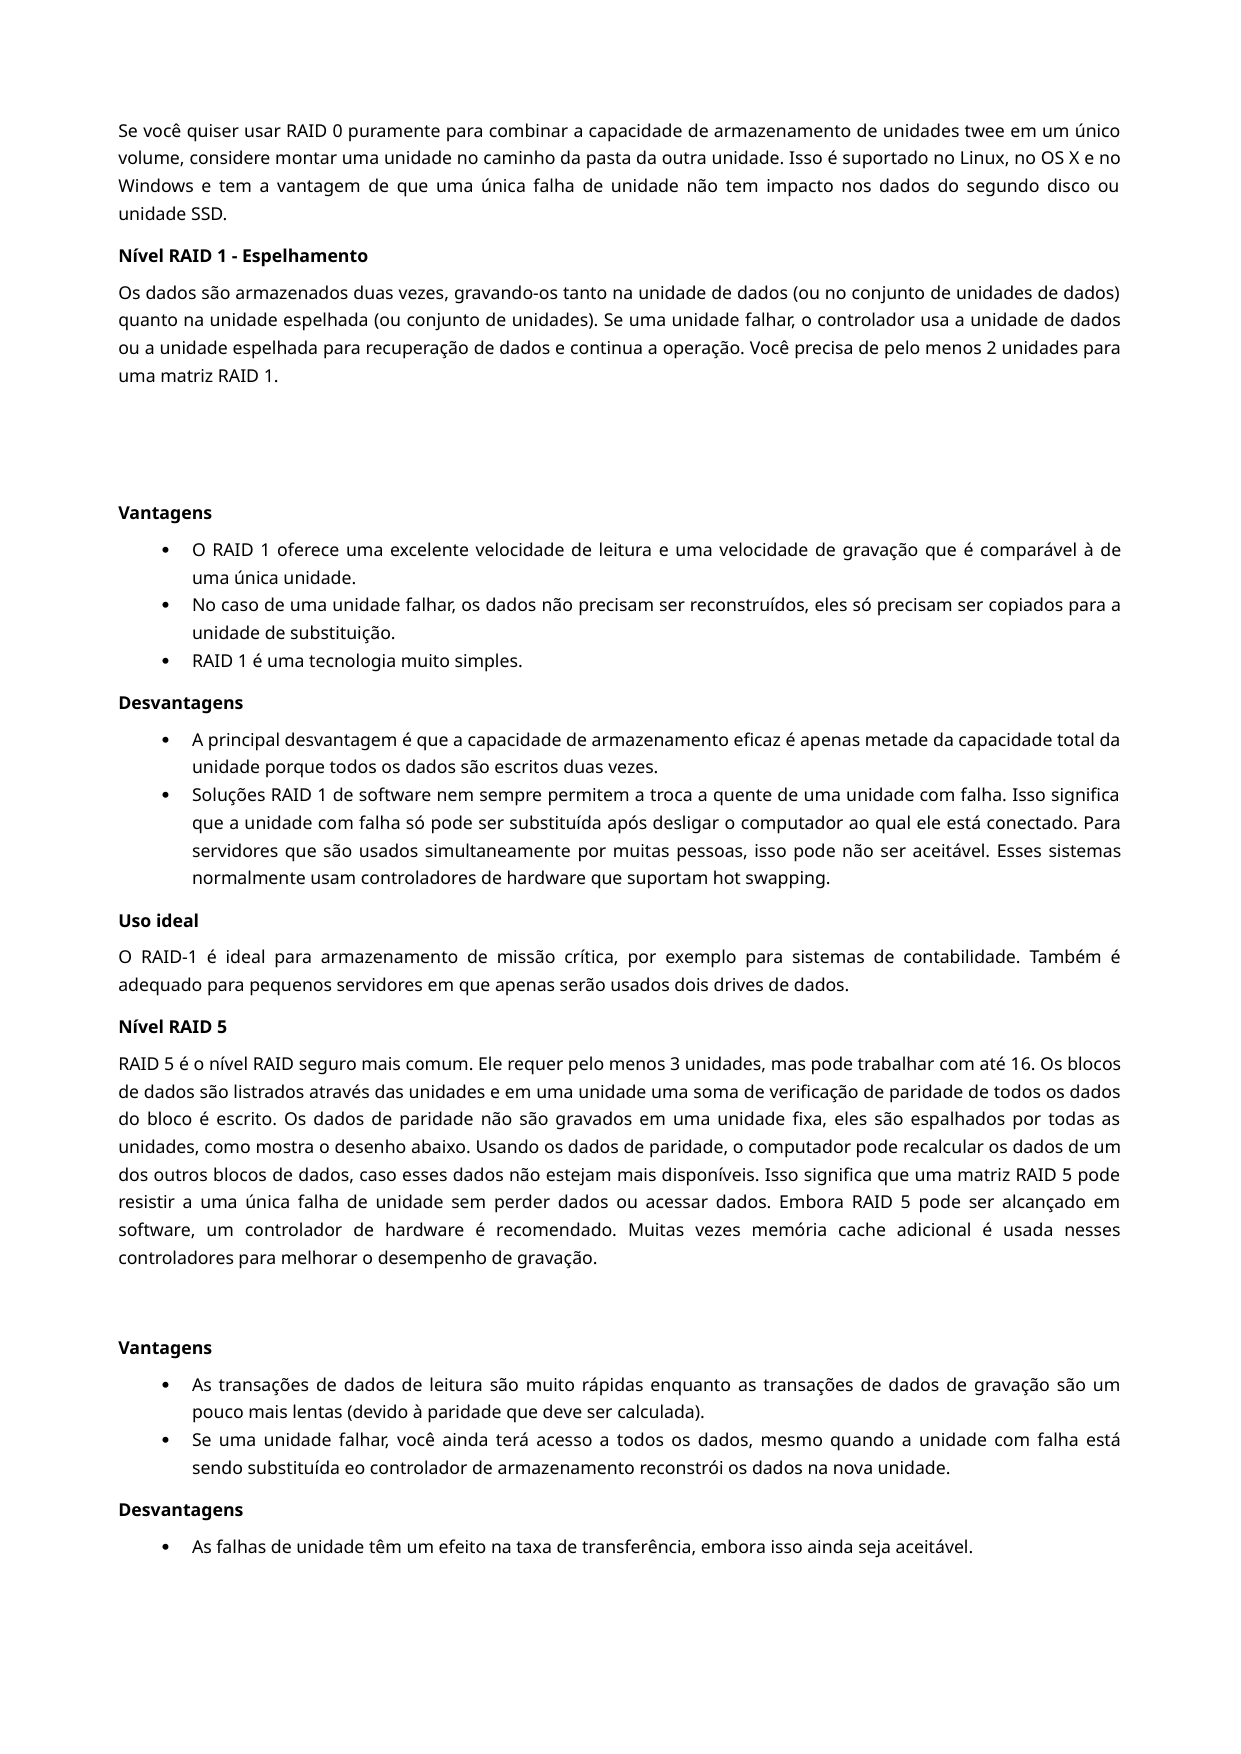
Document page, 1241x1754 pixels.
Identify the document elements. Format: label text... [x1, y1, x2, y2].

list RAID 1 é uma tecnologia muito simples. [162, 648, 1122, 672]
list No caso de uma unidade falhar, os dados não precisam ser reconstruídos, eles só precisam ser copiados para a unidade de substituição. [162, 593, 1122, 645]
list O RAID 1 oferece uma excelente velocidade de leitura e uma velocidade de gravação que é comparável à de uma única unidade. [162, 537, 1122, 589]
text RAID 5 é o nível RAID seguro mais comum. Ele requer pelo menos 3 unidades, mas pode trabalhar com até 16. Os blocos de dados são listrados através das unidades e em uma unidade uma soma de verificação de paridade de todos os dados do bloco é escrito. Os dados de paridade não são gravados em uma unidade fixa, eles são espalhados por todas as unidades, como mostra o desenho abaixo. Usando os dados de paridade, o computador pode recalcular os dados de um dos outros blocos de dados, caso esses dados não estejam mais disponíveis. Isso significa que uma matriz RAID 5 pode resistir a uma única falha de unidade sem perder dados ou acessar dados. Embora RAID 5 pode ser alcançado em software, um controlador de hardware é recomendado. Muitas vezes memória cache adicional é usada nesses controladores para melhorar o desempenho de gravação. [118, 1051, 1122, 1269]
list As transações de dados de leitura são muito rápidas enquanto as transações de dados de gravação são um pouco mais lentas (devido à paridade que deve ser calculada). [162, 1372, 1122, 1424]
list As falhas de unidade têm um efeito na taxa de transferência, embora isso ainda seja aceitável. [162, 1534, 1122, 1558]
subtitle Desvantagens [118, 1497, 1122, 1522]
text Se você quiser usar RAID 0 puramente para combinar a capacidade de armazenamento de unidades twee em um único volume, considere montar uma unidade no caminho da pasta da outra unidade. Isso é suportado no Linux, no OS X e no Windows e tem a vantagem de que uma única falha de unidade não tem impacto nos dados do segundo disco ou unidade SSD. [118, 118, 1122, 225]
subtitle Nível RAID 5 [118, 1015, 1122, 1039]
subtitle Desvantagens [118, 691, 1122, 715]
text O RAID-1 é ideal para armazenamento de missão crítica, por exemplo para sistemas de contabilidade. Também é adequado para pequenos servidores em que apenas serão usados dois drives de dados. [118, 945, 1122, 997]
subtitle Uso ideal [118, 908, 1122, 932]
list Soluções RAID 1 de software nem sempre permitem a troca a quente de uma unidade com falha. Isso significa que a unidade com falha só pode ser substituída após desligar o computador ao qual ele está conectado. Para servidores que são usados simultaneamente por muitas pessoas, isso pode não ser aceitável. Esses sistemas normalmente usam controladores de hardware que suportam hot swapping. [162, 783, 1122, 890]
subtitle Vantagens [118, 1335, 1122, 1359]
text Os dados são armazenados duas vezes, gravando-os tanto na unidade de dados (ou no conjunto de unidades de dados) quanto na unidade espelhada (ou conjunto de unidades). Se uma unidade falhar, o controlador usa a unidade de dados ou a unidade espelhada para recuperação de dados e continua a operação. Você precisa de pelo menos 2 unidades para uma matriz RAID 1. [118, 280, 1122, 387]
subtitle Vantagens [118, 501, 1122, 525]
list A principal desvantagem é que a capacidade de armazenamento eficaz é apenas metade da capacidade total da unidade porque todos os dados são escritos duas vezes. [162, 727, 1122, 779]
list Se uma unidade falhar, você ainda terá acesso a todos os dados, mesmo quando a unidade com falha está sendo substituída eo controlador de armazenamento reconstrói os dados na nova unidade. [162, 1427, 1122, 1479]
subtitle Nível RAID 1 - Espelhamento [118, 243, 1122, 268]
